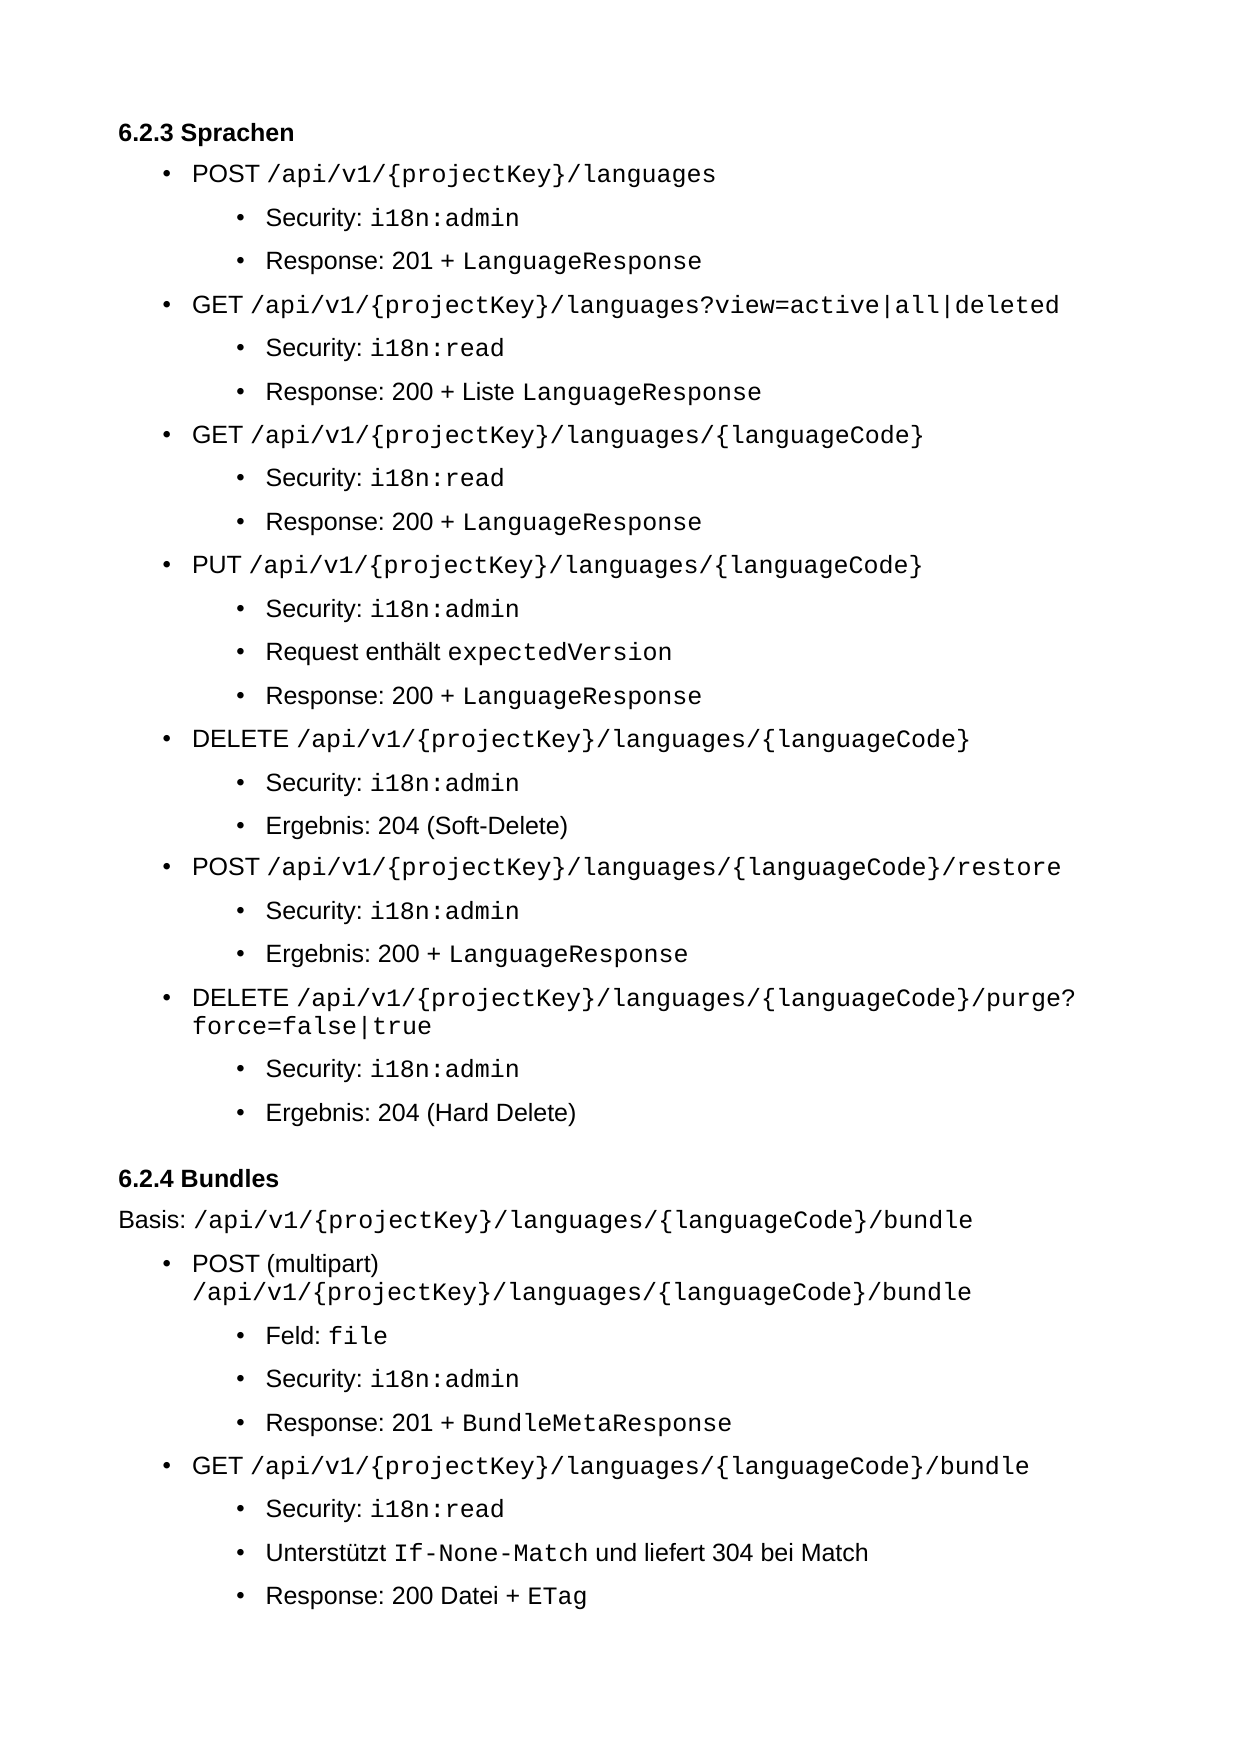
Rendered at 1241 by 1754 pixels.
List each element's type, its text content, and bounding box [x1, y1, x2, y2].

list PUT /api/v1/{projectKey}/languages/{languageCode} [162, 550, 1122, 581]
list Security: i18n:read [236, 333, 1122, 364]
list Security: i18n:read [236, 463, 1122, 494]
list GET /api/v1/{projectKey}/languages/{languageCode} [162, 420, 1122, 451]
list POST /api/v1/{projectKey}/languages [162, 159, 1122, 190]
list Unterstützt If-None-Match und liefert 304 bei Match [236, 1538, 1122, 1569]
list Response: 200 + LanguageResponse [236, 507, 1122, 538]
list Security: i18n:admin [236, 1054, 1122, 1085]
subtitle 6.2.4 Bundles [118, 1164, 1122, 1193]
list Security: i18n:admin [236, 896, 1122, 927]
list Response: 201 + LanguageResponse [236, 246, 1122, 277]
list Ergebnis: 200 + LanguageResponse [236, 939, 1122, 970]
list Security: i18n:admin [236, 767, 1122, 798]
list Ergebnis: 204 (Soft-Delete) [236, 811, 1122, 840]
list DELETE /api/v1/{projectKey}/languages/{languageCode} [162, 724, 1122, 755]
list Security: i18n:read [236, 1494, 1122, 1525]
list DELETE /api/v1/{projectKey}/languages/{languageCode}/purge?force=false|true [162, 983, 1122, 1042]
list GET /api/v1/{projectKey}/languages?view=active|all|deleted [162, 290, 1122, 321]
list Response: 200 Datei + ETag [236, 1581, 1122, 1612]
list Ergebnis: 204 (Hard Delete) [236, 1098, 1122, 1127]
list Security: i18n:admin [236, 203, 1122, 234]
list Security: i18n:admin [236, 1364, 1122, 1395]
list Response: 200 + Liste LanguageResponse [236, 377, 1122, 407]
text Basis: /api/v1/{projectKey}/languages/{languageCode}/bundle [118, 1205, 1122, 1236]
list POST (multipart) /api/v1/{projectKey}/languages/{languageCode}/bundle [162, 1249, 1122, 1308]
list GET /api/v1/{projectKey}/languages/{languageCode}/bundle [162, 1451, 1122, 1482]
list Feld: file [236, 1321, 1122, 1352]
list Response: 201 + BundleMetaResponse [236, 1407, 1122, 1438]
subtitle 6.2.3 Sprachen [118, 118, 1122, 147]
list Security: i18n:admin [236, 594, 1122, 625]
list POST /api/v1/{projectKey}/languages/{languageCode}/restore [162, 852, 1122, 883]
list Response: 200 + LanguageResponse [236, 681, 1122, 712]
list Request enthält expectedVersion [236, 637, 1122, 668]
